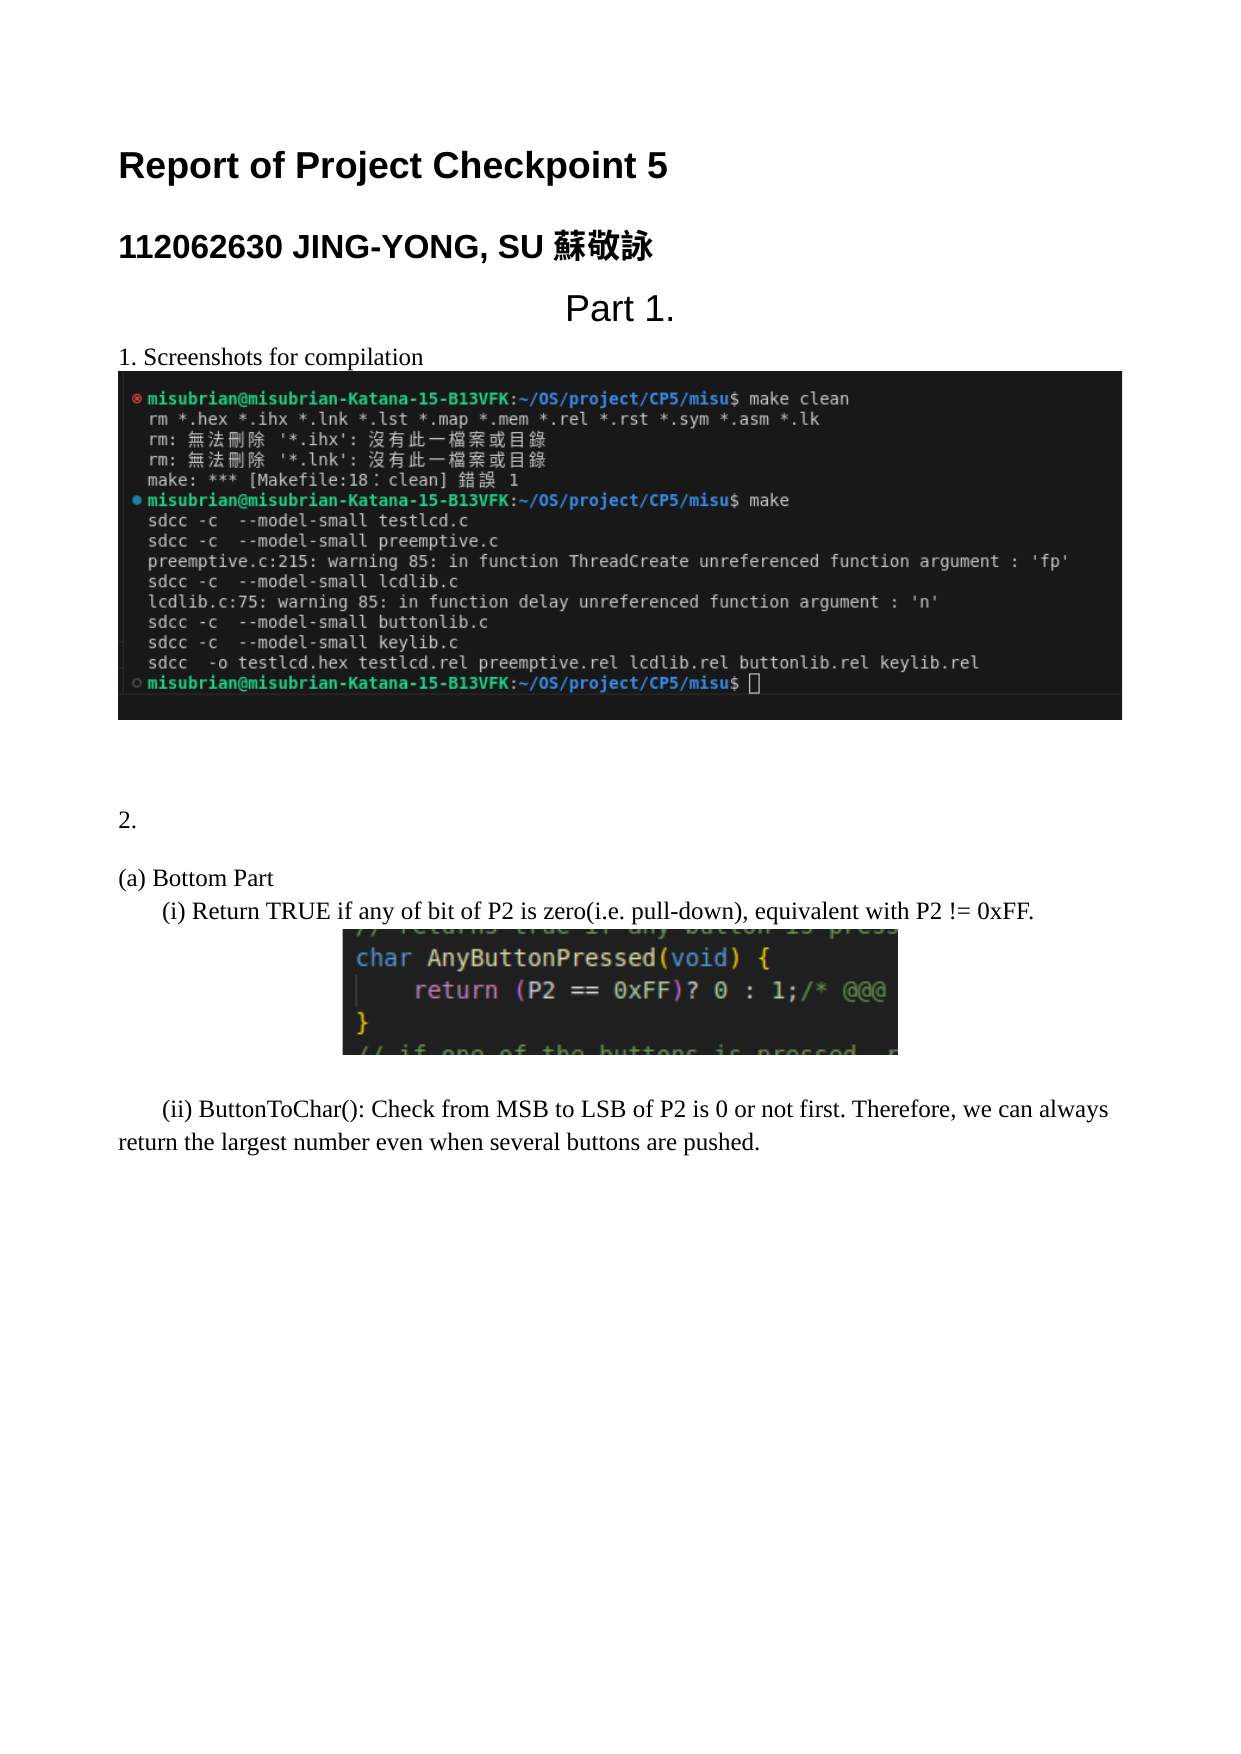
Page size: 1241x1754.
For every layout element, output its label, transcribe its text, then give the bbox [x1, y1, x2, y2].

subtitle Report of Project Checkpoint 5 [118, 143, 1122, 186]
subtitle 112062630 JING-YONG, SU 蘇敬詠 [118, 219, 1122, 268]
text (ii) ButtonToChar(): Check from MSB to LSB of P2 is 0 or not first. Therefore, we can always return the largest number even when several buttons are pushed. [118, 1094, 1122, 1156]
text 1. Screenshots for compilation [118, 342, 1122, 371]
text 2. [118, 806, 1122, 834]
subtitle Part 1. [118, 287, 1122, 330]
picture [118, 371, 1123, 720]
text (i) Return TRUE if any of bit of P2 is zero(i.e. pull-down), equivalent with P2 != 0xFF. [118, 896, 1122, 925]
text (a) Bottom Part [118, 863, 1122, 892]
